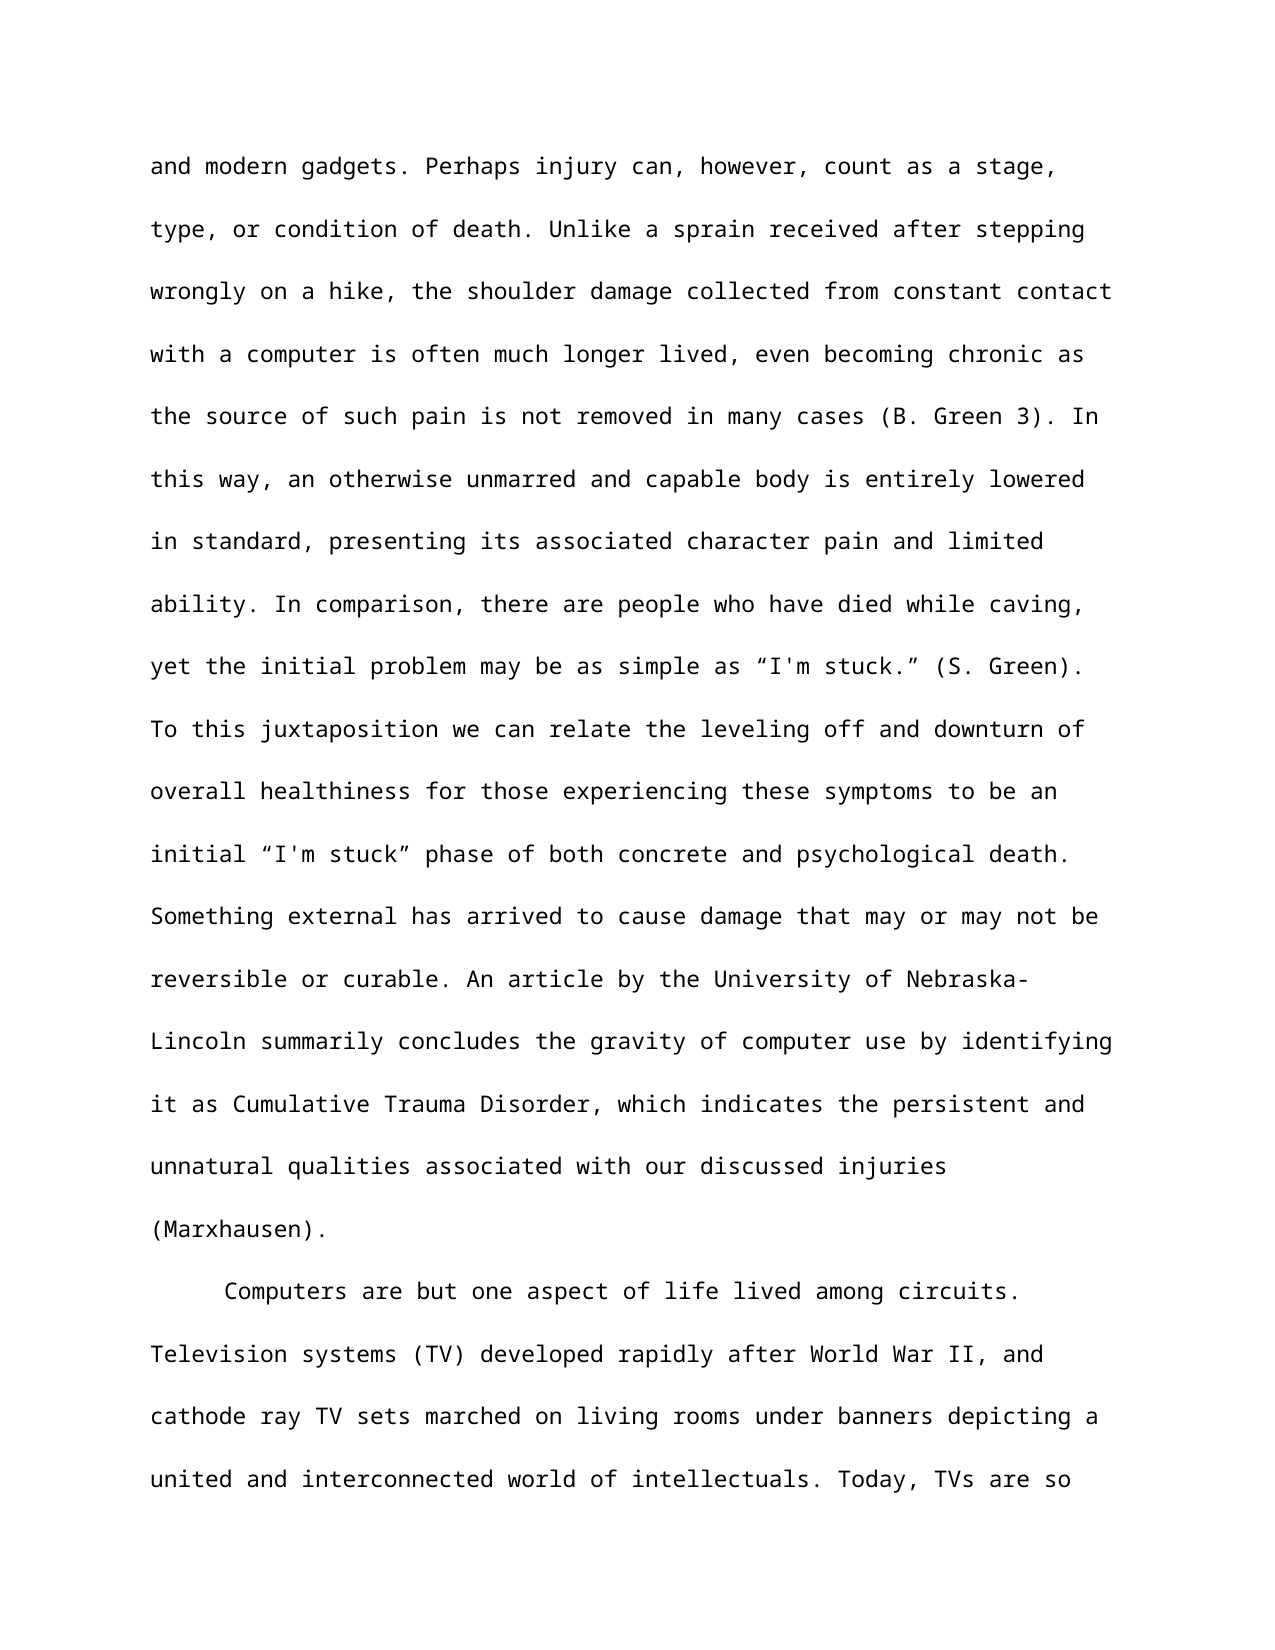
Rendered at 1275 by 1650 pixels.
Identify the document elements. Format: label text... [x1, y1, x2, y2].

text and modern gadgets. Perhaps injury can, however, count as a stage, type, or condition of death. Unlike a sprain received after stepping wrongly on a hike, the shoulder damage collected from constant contact with a computer is often much longer lived, even becoming chronic as the source of such pain is not removed in many cases (B. Green 3). In this way, an otherwise unmarred and capable body is entirely lowered in standard, presenting its associated character pain and limited ability. In comparison, there are people who have died while caving, yet the initial problem may be as simple as “I'm stuck.” (S. Green). To this juxtaposition we can relate the leveling off and downturn of overall healthiness for those experiencing these symptoms to be an initial “I'm stuck” phase of both concrete and psychological death. Something external has arrived to cause damage that may or may not be reversible or curable. An article by the University of Nebraska-Lincoln summarily concludes the gravity of computer use by identifying it as Cumulative Trauma Disorder, which indicates the persistent and unnatural qualities associated with our discussed injuries (Marxhausen). [150, 150, 1125, 1244]
text Computers are but one aspect of life lived among circuits. Television systems (TV) developed rapidly after World War II, and cathode ray TV sets marched on living rooms under banners depicting a united and interconnected world of intellectuals. Today, TVs are so [150, 1275, 1125, 1494]
